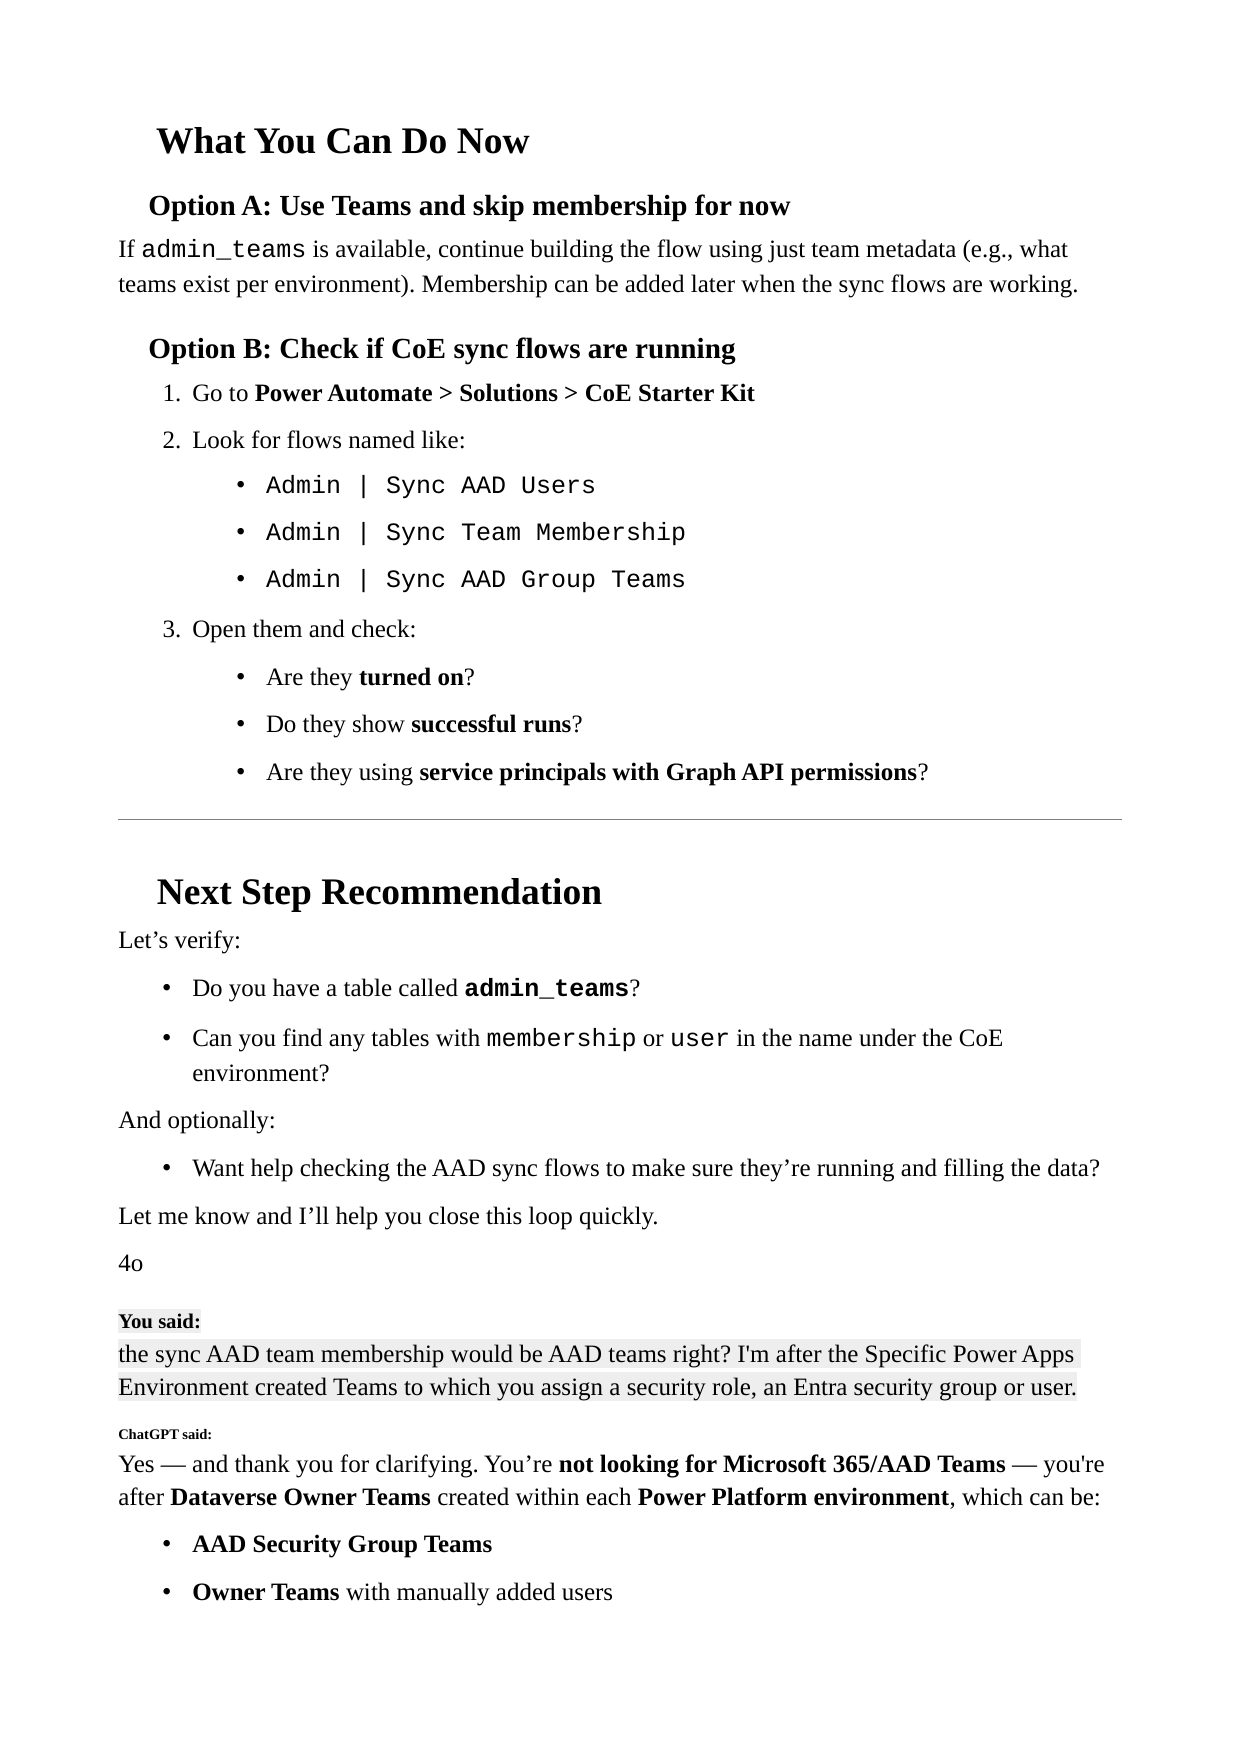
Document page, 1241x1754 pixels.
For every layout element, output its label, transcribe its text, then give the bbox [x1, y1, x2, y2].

list Are they turned on? [236, 662, 1122, 691]
list Admin | Sync Team Membership [236, 520, 1122, 548]
list Go to Power Automate > Solutions > CoE Starter Kit [162, 378, 1122, 406]
text 4o [118, 1248, 1122, 1277]
list Do they show successful runs? [236, 709, 1122, 738]
list Can you find any tables with membership or user in the name under the CoE environment? [162, 1023, 1122, 1087]
subtitle ChatGPT said: [118, 1426, 1122, 1442]
list AAD Security Group Teams [162, 1529, 1122, 1558]
list Look for flows named like: [162, 425, 1122, 454]
list Admin | Sync AAD Group Teams [236, 567, 1122, 595]
text And optionally: [118, 1106, 1122, 1134]
subtitle 🔹 Option A: Use Teams and skip membership for now [118, 188, 1122, 222]
subtitle ✅ What You Can Do Now [118, 118, 1122, 161]
text Let me know and I’ll help you close this loop quickly. [118, 1201, 1122, 1229]
subtitle You said: [118, 1308, 1122, 1333]
text Yes — and thank you for clarifying. You’re not looking for Microsoft 365/AAD Teams — you're after Dataverse Owner Teams created within each Power Platform environment, which can be: [118, 1449, 1122, 1511]
list Are they using service principals with Graph API permissions? [236, 757, 1122, 786]
list Want help checking the AAD sync flows to make sure they’re running and filling the data? [162, 1153, 1122, 1182]
text If admin_teams is available, continue building the flow using just team metadata (e.g., what teams exist per environment). Membership can be added later when the sync flows are working. [118, 234, 1122, 298]
list Do you have a table called admin_teams? [162, 973, 1122, 1004]
text Let’s verify: [118, 925, 1122, 954]
text the sync AAD team membership would be AAD teams right? I'm after the Specific Power Apps Environment created Teams to which you assign a security role, an Entra security group or user. [118, 1339, 1122, 1401]
list Open them and check: [162, 614, 1122, 643]
subtitle ✅ Next Step Recommendation [118, 870, 1122, 913]
list Admin | Sync AAD Users [236, 473, 1122, 501]
list Owner Teams with manually added users [162, 1577, 1122, 1606]
subtitle 🔹 Option B: Check if CoE sync flows are running [118, 332, 1122, 365]
